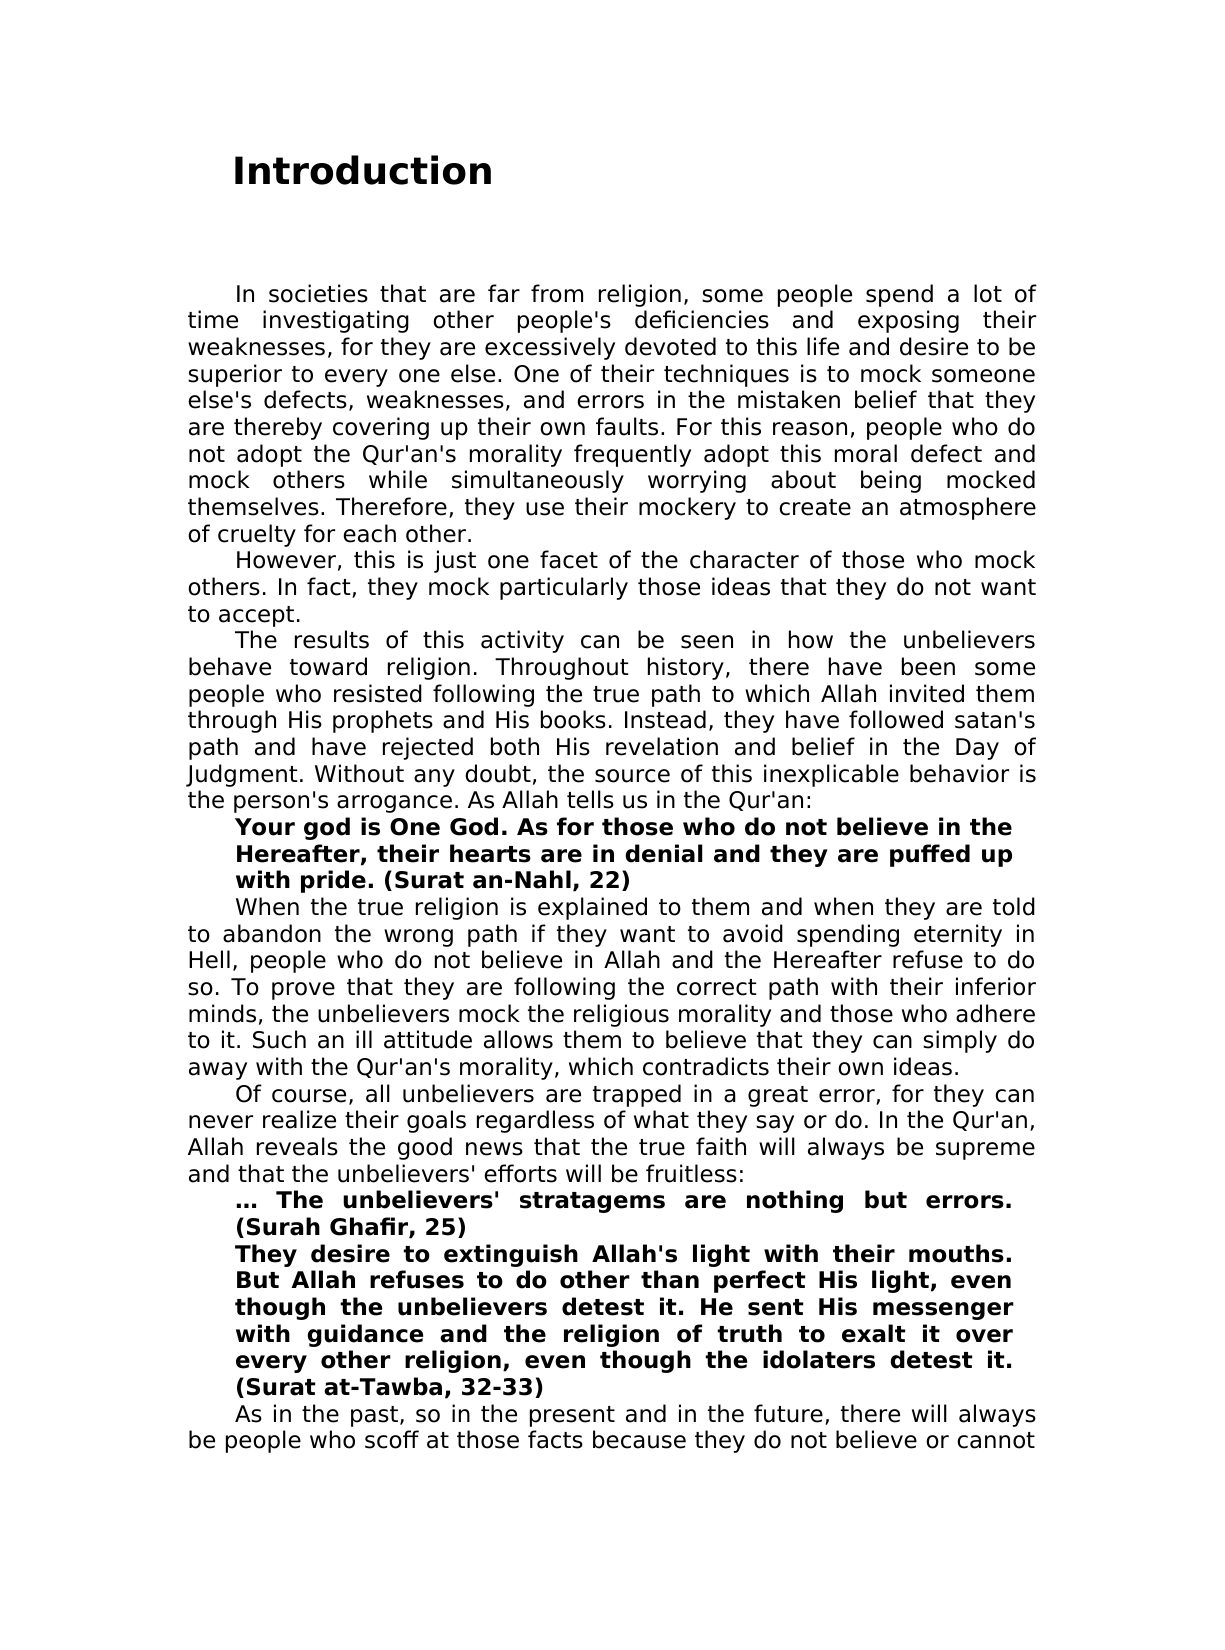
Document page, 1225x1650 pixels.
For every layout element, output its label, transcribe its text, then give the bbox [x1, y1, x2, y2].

text When the true religion is explained to them and when they are told to abandon the wrong path if they want to avoid spending eternity in Hell, people who do not believe in Allah and the Hereafter refuse to do so. To prove that they are following the correct path with their inferior minds, the unbelievers mock the religious morality and those who adhere to it. Such an ill attitude allows them to believe that they can simply do away with the Qur'an's morality, which contradicts their own ideas. [187, 894, 1037, 1081]
text In societies that are far from religion, some people spend a lot of time investigating other people's deficiencies and exposing their weaknesses, for they are excessively devoted to this life and desire to be superior to every one else. One of their techniques is to mock someone else's defects, weaknesses, and errors in the mistaken belief that they are thereby covering up their own faults. For this reason, people who do not adopt the Qur'an's morality frequently adopt this moral defect and mock others while simultaneously worrying about being mocked themselves. Therefore, they use their mockery to create an atmosphere of cruelty for each other. [187, 281, 1037, 548]
text The results of this activity can be seen in how the unbelievers behave toward religion. Throughout history, there have been some people who resisted following the true path to which Allah invited them through His prophets and His books. Instead, they have followed satan's path and have rejected both His revelation and belief in the Day of Judgment. Without any doubt, the source of this inexplicable behavior is the person's arrogance. As Allah tells us in the Qur'an: [187, 628, 1037, 814]
text They desire to extinguish Allah's light with their mouths. But Allah refuses to do other than perfect His light, even though the unbelievers detest it. He sent His messenger with guidance and the religion of truth to exalt it over every other religion, even though the idolaters detest it. (Surat at-Tawba, 32-33) [235, 1241, 1014, 1401]
text As in the past, so in the present and in the future, there will always be people who scoff at those facts because they do not believe or cannot [187, 1401, 1037, 1454]
text … The unbelievers' stratagems are nothing but errors. (Surah Ghafir, 25) [235, 1188, 1014, 1241]
text Of course, all unbelievers are trapped in a great error, for they can never realize their goals regardless of what they say or do. In the Qur'an, Allah reveals the good news that the true faith will always be supreme and that the unbelievers' efforts will be fruitless: [187, 1081, 1037, 1188]
text Your god is One God. As for those who do not believe in the Hereafter, their hearts are in denial and they are puffed up with pride. (Surat an-Nahl, 22) [235, 814, 1014, 894]
text Introduction [187, 150, 1037, 194]
text However, this is just one facet of the character of those who mock others. In fact, they mock particularly those ideas that they do not want to accept. [187, 548, 1037, 628]
